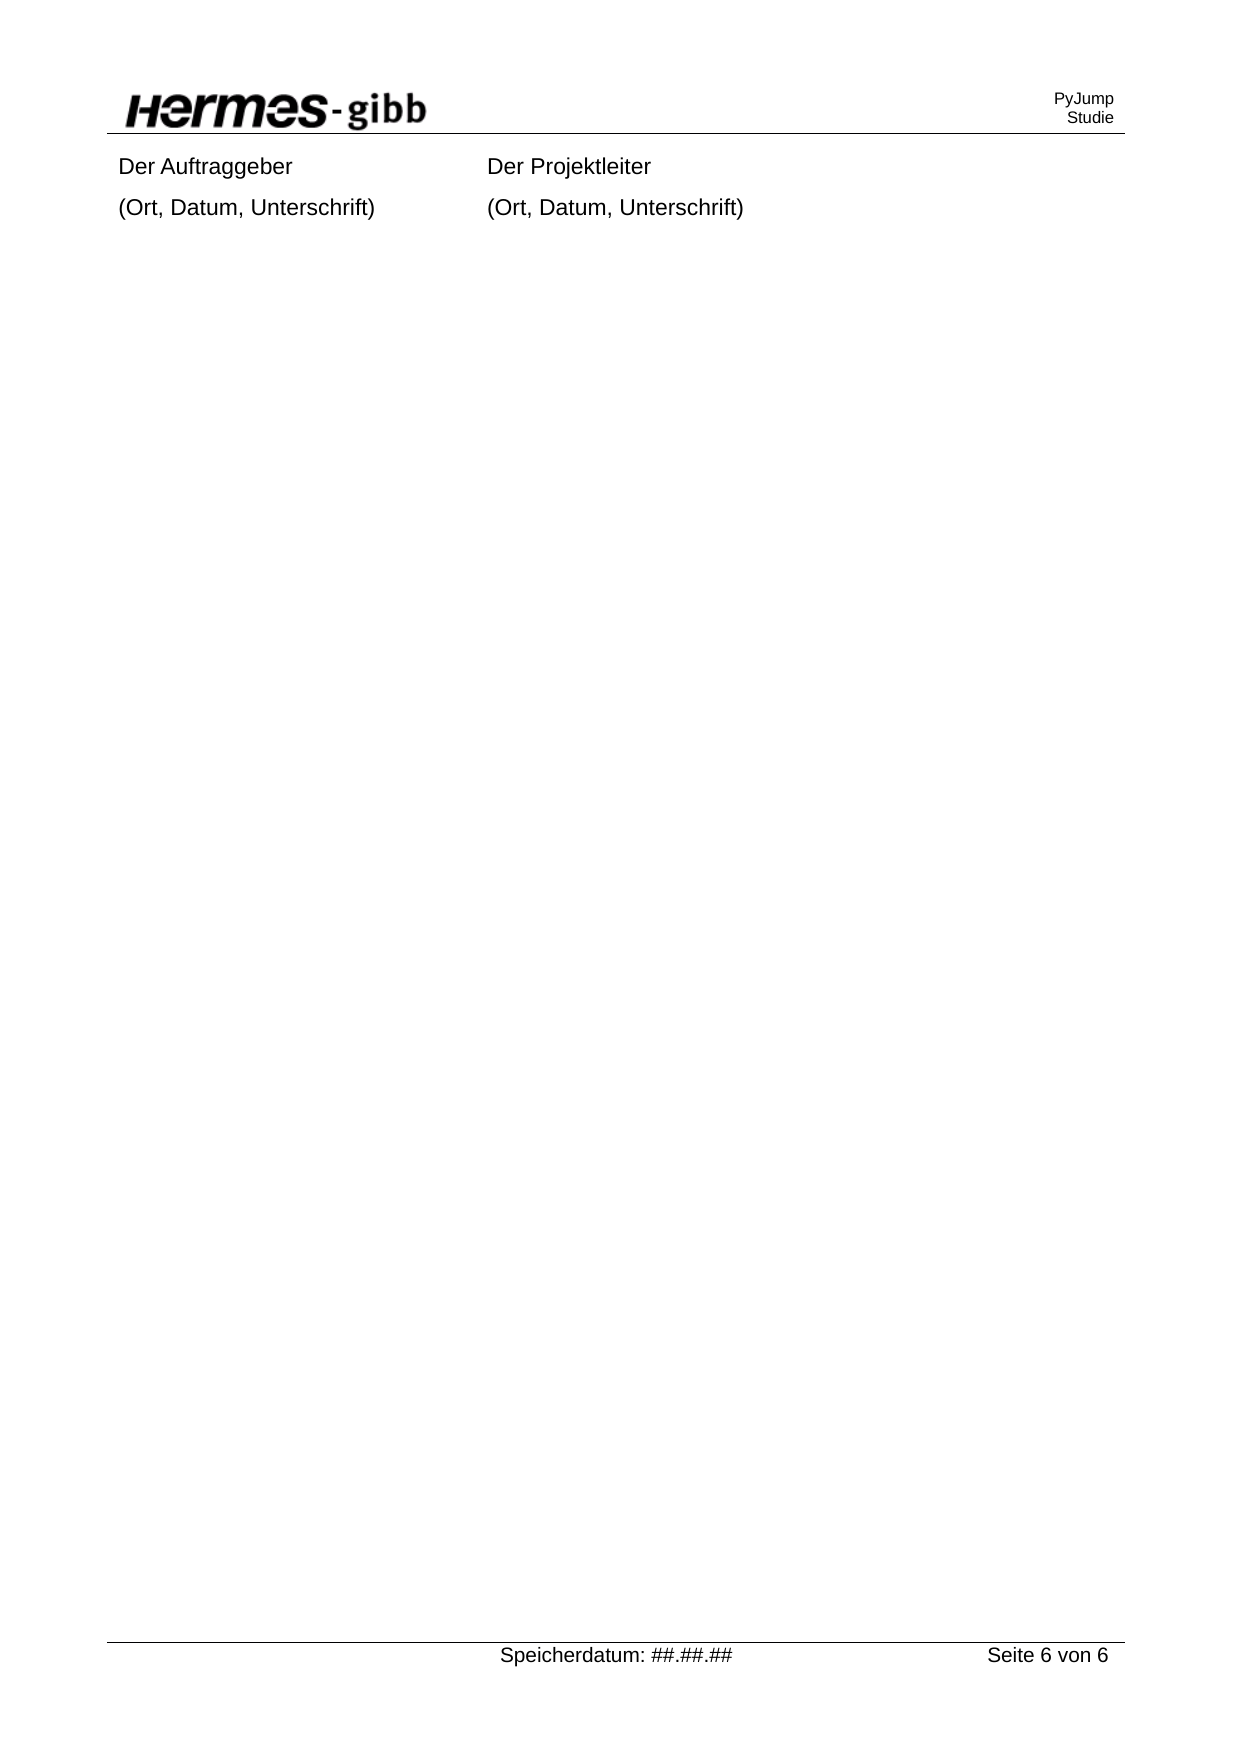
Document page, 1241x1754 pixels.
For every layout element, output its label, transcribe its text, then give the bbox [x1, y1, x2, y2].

text (Ort, Datum, Unterschrift) (Ort, Datum, Unterschrift) [118, 194, 1122, 220]
text Der Auftraggeber Der Projektleiter [118, 153, 1122, 179]
